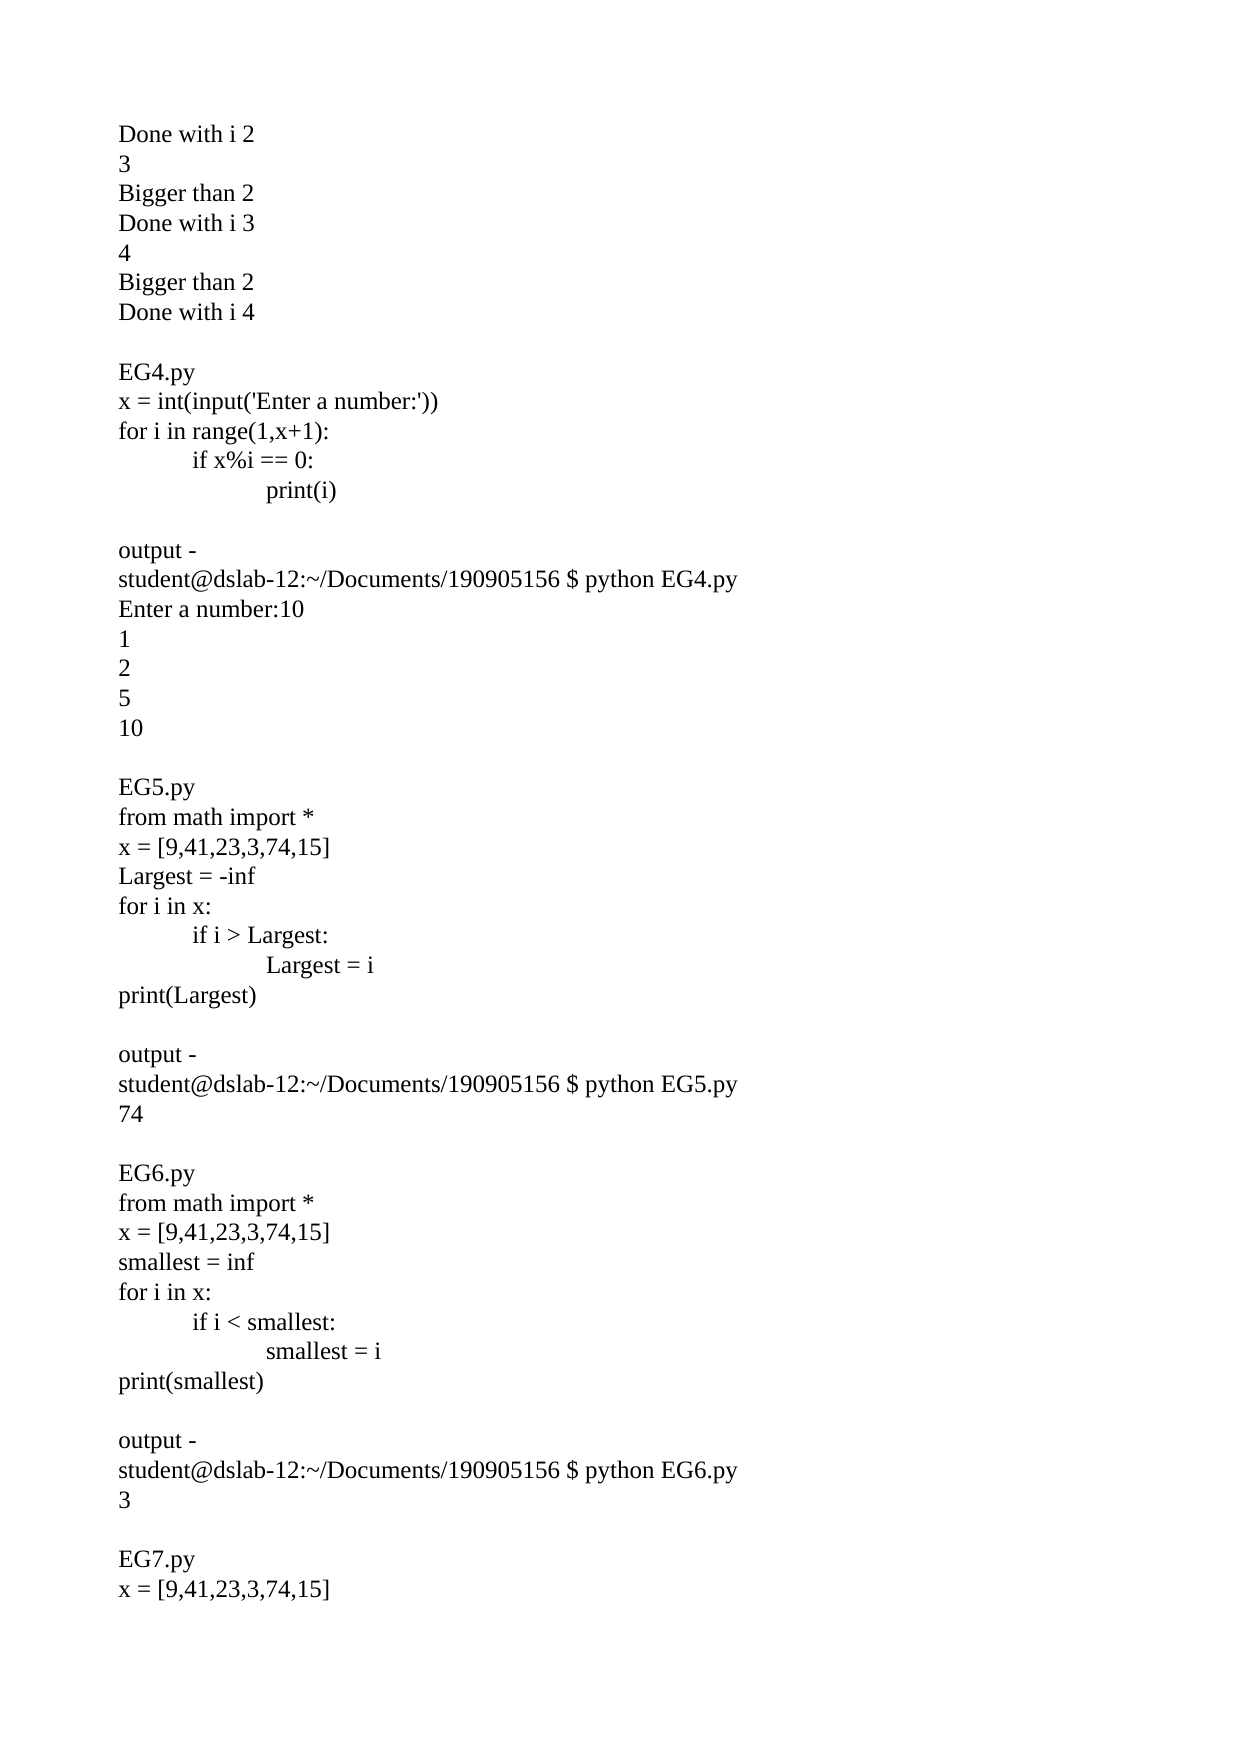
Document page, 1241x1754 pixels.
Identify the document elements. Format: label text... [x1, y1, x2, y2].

text if x%i == 0: [118, 445, 1122, 474]
text student@dslab-12:~/Documents/190905156 $ python EG5.py [118, 1068, 1122, 1098]
text EG7.py [118, 1543, 1122, 1573]
text print(Largest) [118, 979, 1122, 1009]
text from math import * [118, 801, 1122, 831]
text 3 [118, 148, 1122, 177]
text EG6.py [118, 1157, 1122, 1187]
text Done with i 2 [118, 118, 1122, 148]
text EG4.py [118, 356, 1122, 385]
text x = int(input('Enter a number:')) [118, 385, 1122, 415]
text for i in x: [118, 1276, 1122, 1306]
text Bigger than 2 [118, 267, 1122, 296]
text x = [9,41,23,3,74,15] [118, 831, 1122, 860]
text 10 [118, 712, 1122, 742]
text smallest = i [118, 1335, 1122, 1365]
text 3 [118, 1484, 1122, 1513]
text output - [118, 1424, 1122, 1454]
text Enter a number:10 [118, 593, 1122, 623]
text student@dslab-12:~/Documents/190905156 $ python EG4.py [118, 563, 1122, 593]
text Largest = i [118, 949, 1122, 979]
text Done with i 4 [118, 296, 1122, 326]
text Largest = -inf [118, 860, 1122, 890]
text if i > Largest: [118, 920, 1122, 949]
text 5 [118, 682, 1122, 712]
text from math import * [118, 1187, 1122, 1217]
text student@dslab-12:~/Documents/190905156 $ python EG6.py [118, 1454, 1122, 1484]
text 4 [118, 237, 1122, 267]
text smallest = inf [118, 1246, 1122, 1276]
text x = [9,41,23,3,74,15] [118, 1217, 1122, 1246]
text for i in x: [118, 890, 1122, 920]
text 1 [118, 623, 1122, 652]
text print(i) [118, 474, 1122, 504]
text Bigger than 2 [118, 177, 1122, 207]
text print(smallest) [118, 1365, 1122, 1395]
text x = [9,41,23,3,74,15] [118, 1573, 1122, 1602]
text if i < smallest: [118, 1306, 1122, 1335]
text EG5.py [118, 771, 1122, 801]
text Done with i 3 [118, 207, 1122, 237]
text 74 [118, 1098, 1122, 1127]
text 2 [118, 652, 1122, 682]
text output - [118, 1038, 1122, 1068]
text for i in range(1,x+1): [118, 415, 1122, 445]
text output - [118, 534, 1122, 563]
